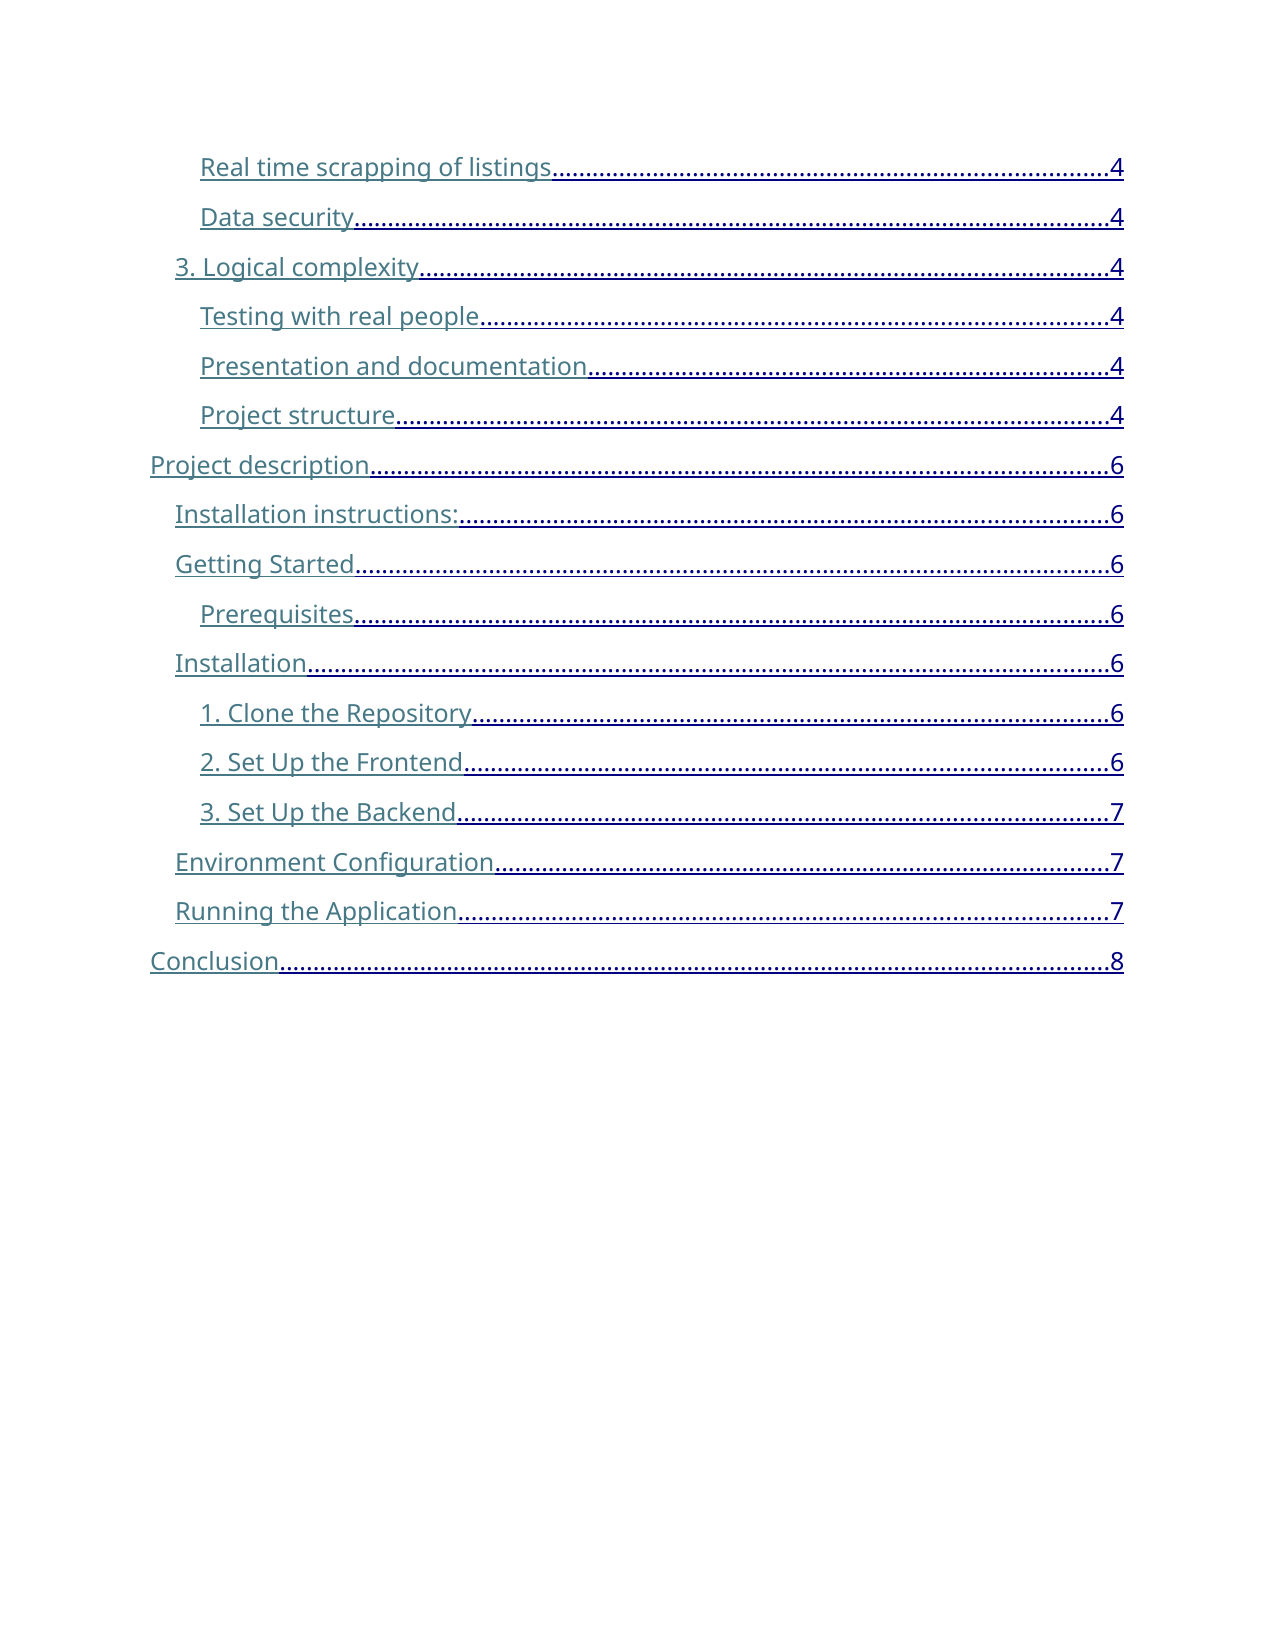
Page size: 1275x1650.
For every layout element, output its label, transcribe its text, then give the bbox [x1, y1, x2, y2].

text 3. Set Up the Backend 7 [200, 794, 1125, 829]
text Prerequisites 6 [200, 596, 1125, 630]
text Presentation and documentation 4 [200, 348, 1125, 382]
text Installation 6 [175, 646, 1125, 680]
text Testing with real people 4 [200, 299, 1125, 333]
text 3. Logical complexity 4 [175, 249, 1125, 283]
text 1. Clone the Repository 6 [200, 695, 1125, 729]
text Installation instructions: 6 [175, 497, 1125, 531]
text Conclusion 8 [150, 943, 1125, 977]
text 2. Set Up the Frontend 6 [200, 745, 1125, 779]
text Environment Configuration 7 [175, 844, 1125, 878]
text Project structure 4 [200, 398, 1125, 432]
text Project description 6 [150, 447, 1125, 482]
text Running the Application 7 [175, 894, 1125, 928]
text Real time scrapping of listings 4 [200, 150, 1125, 184]
text Getting Started 6 [175, 547, 1125, 581]
text Data security 4 [200, 199, 1125, 234]
